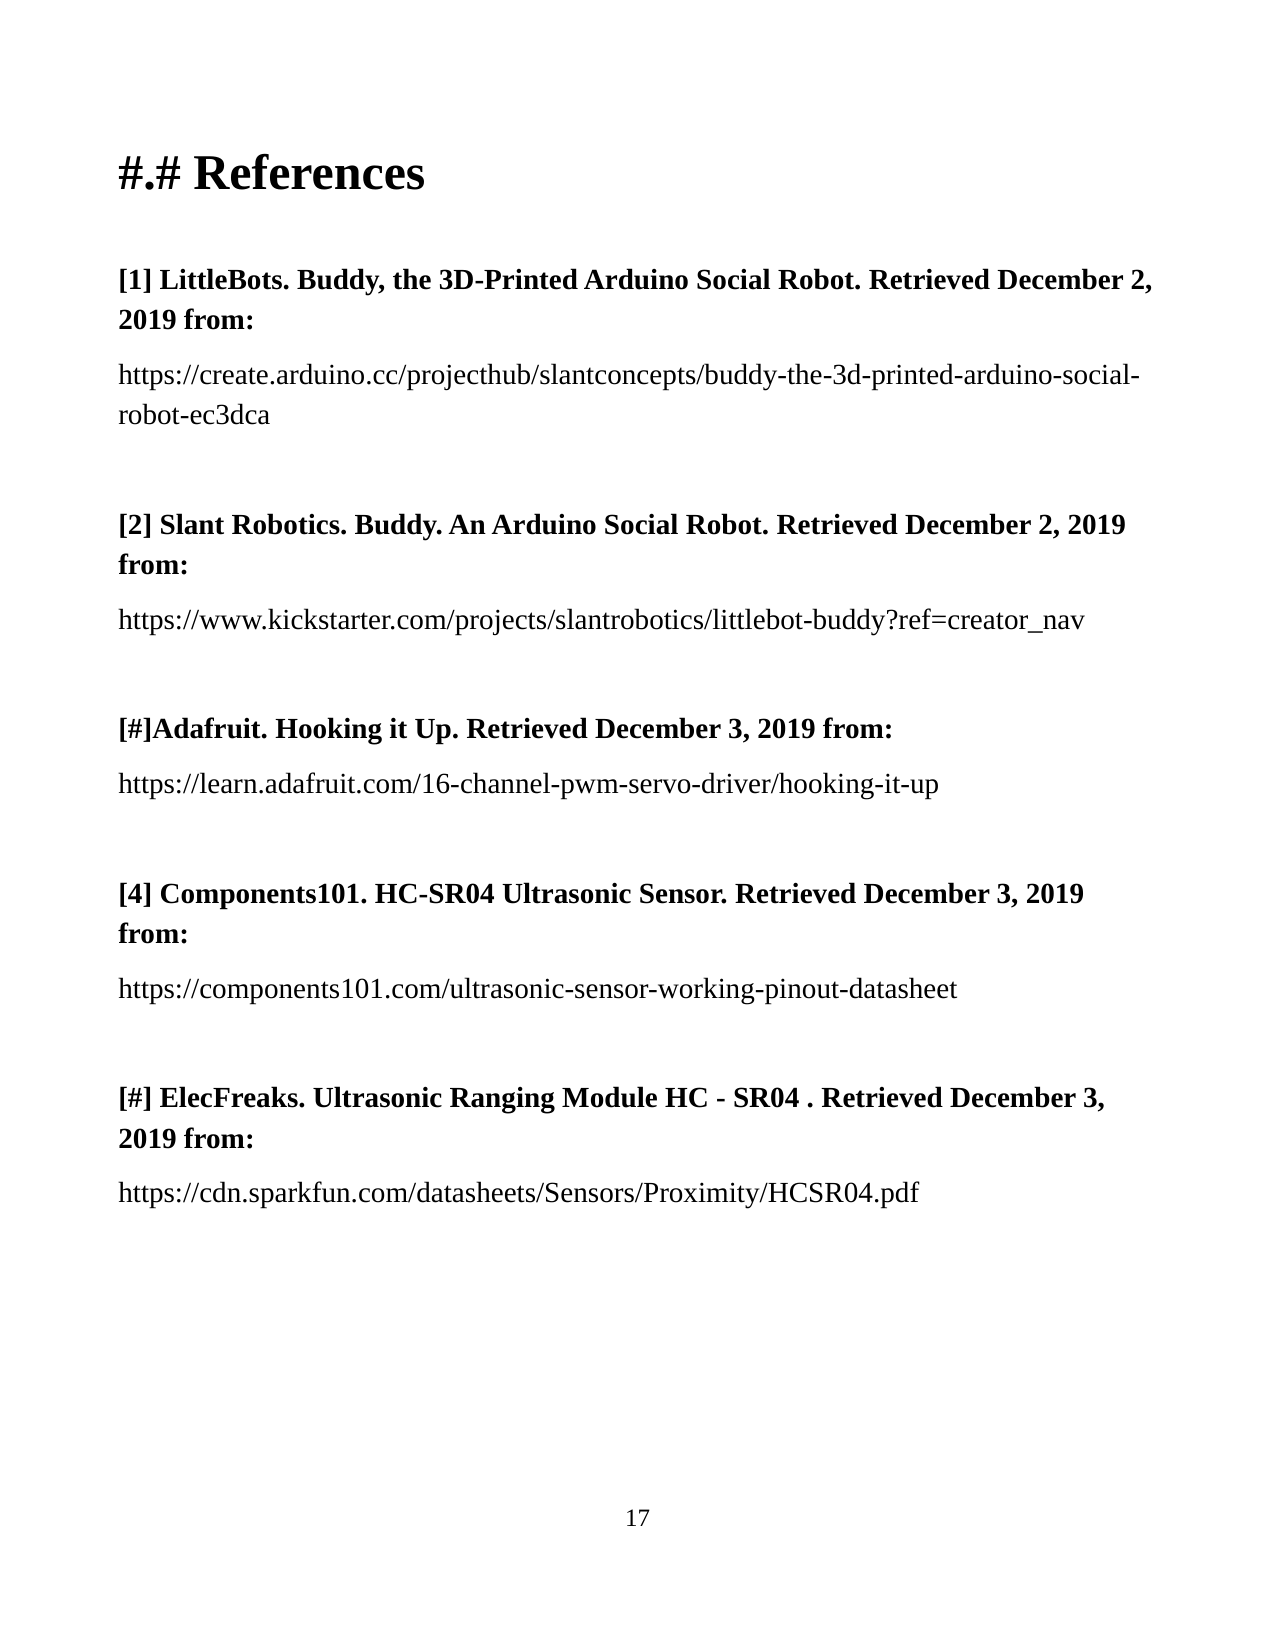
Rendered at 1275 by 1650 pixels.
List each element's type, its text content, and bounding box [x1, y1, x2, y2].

subtitle #.# References [118, 143, 1157, 201]
text [2] Slant Robotics. Buddy. An Arduino Social Robot. Retrieved December 2, 2019 from: [118, 507, 1157, 581]
text [1] LittleBots. Buddy, the 3D-Printed Arduino Social Robot. Retrieved December 2, 2019 from: [118, 262, 1157, 336]
text https://learn.adafruit.com/16-channel-pwm-servo-driver/hooking-it-up [118, 766, 1157, 800]
text [#] ElecFreaks. Ultrasonic Ranging Module HC - SR04 . Retrieved December 3, 2019 from: [118, 1081, 1157, 1154]
text [4] Components101. HC-SR04 Ultrasonic Sensor. Retrieved December 3, 2019 from: [118, 876, 1157, 950]
text https://cdn.sparkfun.com/datasheets/Sensors/Proximity/HCSR04.pdf [118, 1176, 1157, 1209]
text https://components101.com/ultrasonic-sensor-working-pinout-datasheet [118, 971, 1157, 1004]
text https://www.kickstarter.com/projects/slantrobotics/littlebot-buddy?ref=creator_nav [118, 602, 1157, 636]
text https://create.arduino.cc/projecthub/slantconcepts/buddy-the-3d-printed-arduino-social-robot-ec3dca [118, 357, 1157, 431]
text [#]Adafruit. Hooking it Up. Retrieved December 3, 2019 from: [118, 712, 1157, 745]
